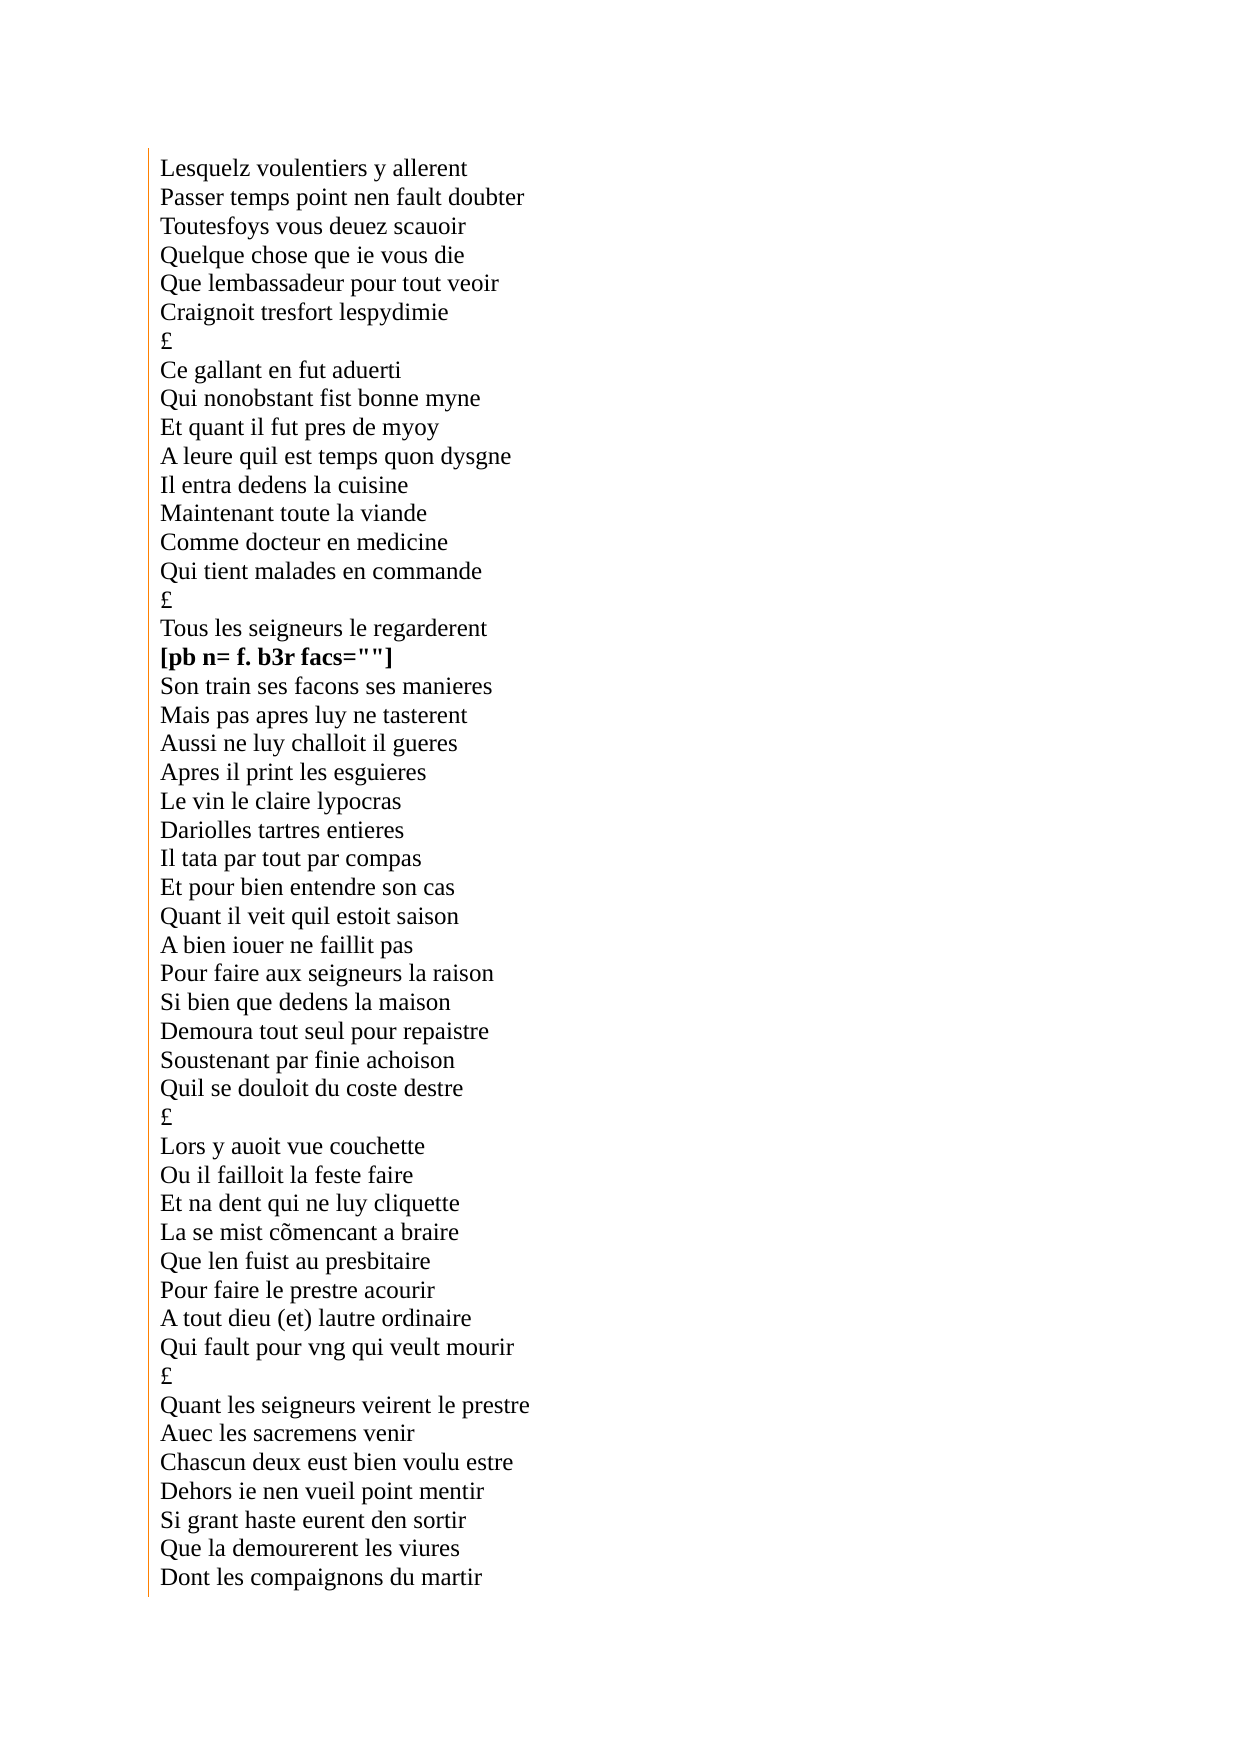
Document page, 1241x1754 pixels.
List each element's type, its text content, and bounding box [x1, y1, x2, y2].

text Tous les seigneurs le regarderent [149, 613, 1093, 642]
text Que lembassadeur pour tout veoir [149, 268, 1093, 297]
text Pour faire le prestre acourir [149, 1275, 1093, 1303]
text Ce gallant en fut aduerti [149, 355, 1093, 383]
text Si grant haste eurent den sortir [149, 1505, 1093, 1533]
text Pour faire aux seigneurs la raison [149, 958, 1093, 987]
text Auec les sacremens venir [149, 1418, 1093, 1447]
text Ou il failloit la feste faire [149, 1160, 1093, 1188]
text Si bien que dedens la maison [149, 987, 1093, 1016]
text Que la demourerent les viures [149, 1533, 1093, 1562]
text Qui fault pour vng qui veult mourir [149, 1332, 1093, 1361]
text Il entra dedens la cuisine [149, 470, 1093, 498]
text Quant les seigneurs veirent le prestre [149, 1390, 1093, 1418]
text Dont les compaignons du martir [149, 1562, 1093, 1597]
text Lesquelz voulentiers y allerent [149, 148, 1093, 182]
text Quant il veit quil estoit saison [149, 901, 1093, 930]
text £ [149, 1102, 1093, 1131]
text A bien iouer ne faillit pas [149, 930, 1093, 958]
text Dariolles tartres entieres [149, 815, 1093, 843]
text Quil se douloit du coste destre [149, 1073, 1093, 1102]
text A leure quil est temps quon dysgne [149, 441, 1093, 470]
text Et pour bien entendre son cas [149, 872, 1093, 901]
text Aussi ne luy challoit il gueres [149, 728, 1093, 757]
text Soustenant par finie achoison [149, 1045, 1093, 1073]
text Passer temps point nen fault doubter [149, 182, 1093, 211]
text Dehors ie nen vueil point mentir [149, 1476, 1093, 1505]
text Comme docteur en medicine [149, 527, 1093, 556]
text Mais pas apres luy ne tasterent [149, 700, 1093, 728]
text Apres il print les esguieres [149, 757, 1093, 786]
text La se mist cõmencant a braire [149, 1217, 1093, 1246]
text £ [149, 326, 1093, 355]
text Son train ses facons ses manieres [149, 671, 1093, 700]
text Craignoit tresfort lespydimie [149, 297, 1093, 326]
text Qui tient malades en commande [149, 556, 1093, 585]
text Chascun deux eust bien voulu estre [149, 1447, 1093, 1476]
text Qui nonobstant fist bonne myne [149, 383, 1093, 412]
text Il tata par tout par compas [149, 843, 1093, 872]
text £ [149, 1361, 1093, 1390]
text A tout dieu (et) lautre ordinaire [149, 1303, 1093, 1332]
text Quelque chose que ie vous die [149, 240, 1093, 268]
text Maintenant toute la viande [149, 498, 1093, 527]
text Toutesfoys vous deuez scauoir [149, 211, 1093, 240]
text Et quant il fut pres de myoy [149, 412, 1093, 441]
text £ [149, 585, 1093, 613]
text [pb n= f. b3r facs=""] [149, 642, 1093, 671]
text Que len fuist au presbitaire [149, 1246, 1093, 1275]
text Lors y auoit vue couchette [149, 1131, 1093, 1160]
text Demoura tout seul pour repaistre [149, 1016, 1093, 1045]
text Le vin le claire lypocras [149, 786, 1093, 815]
text Et na dent qui ne luy cliquette [149, 1188, 1093, 1217]
